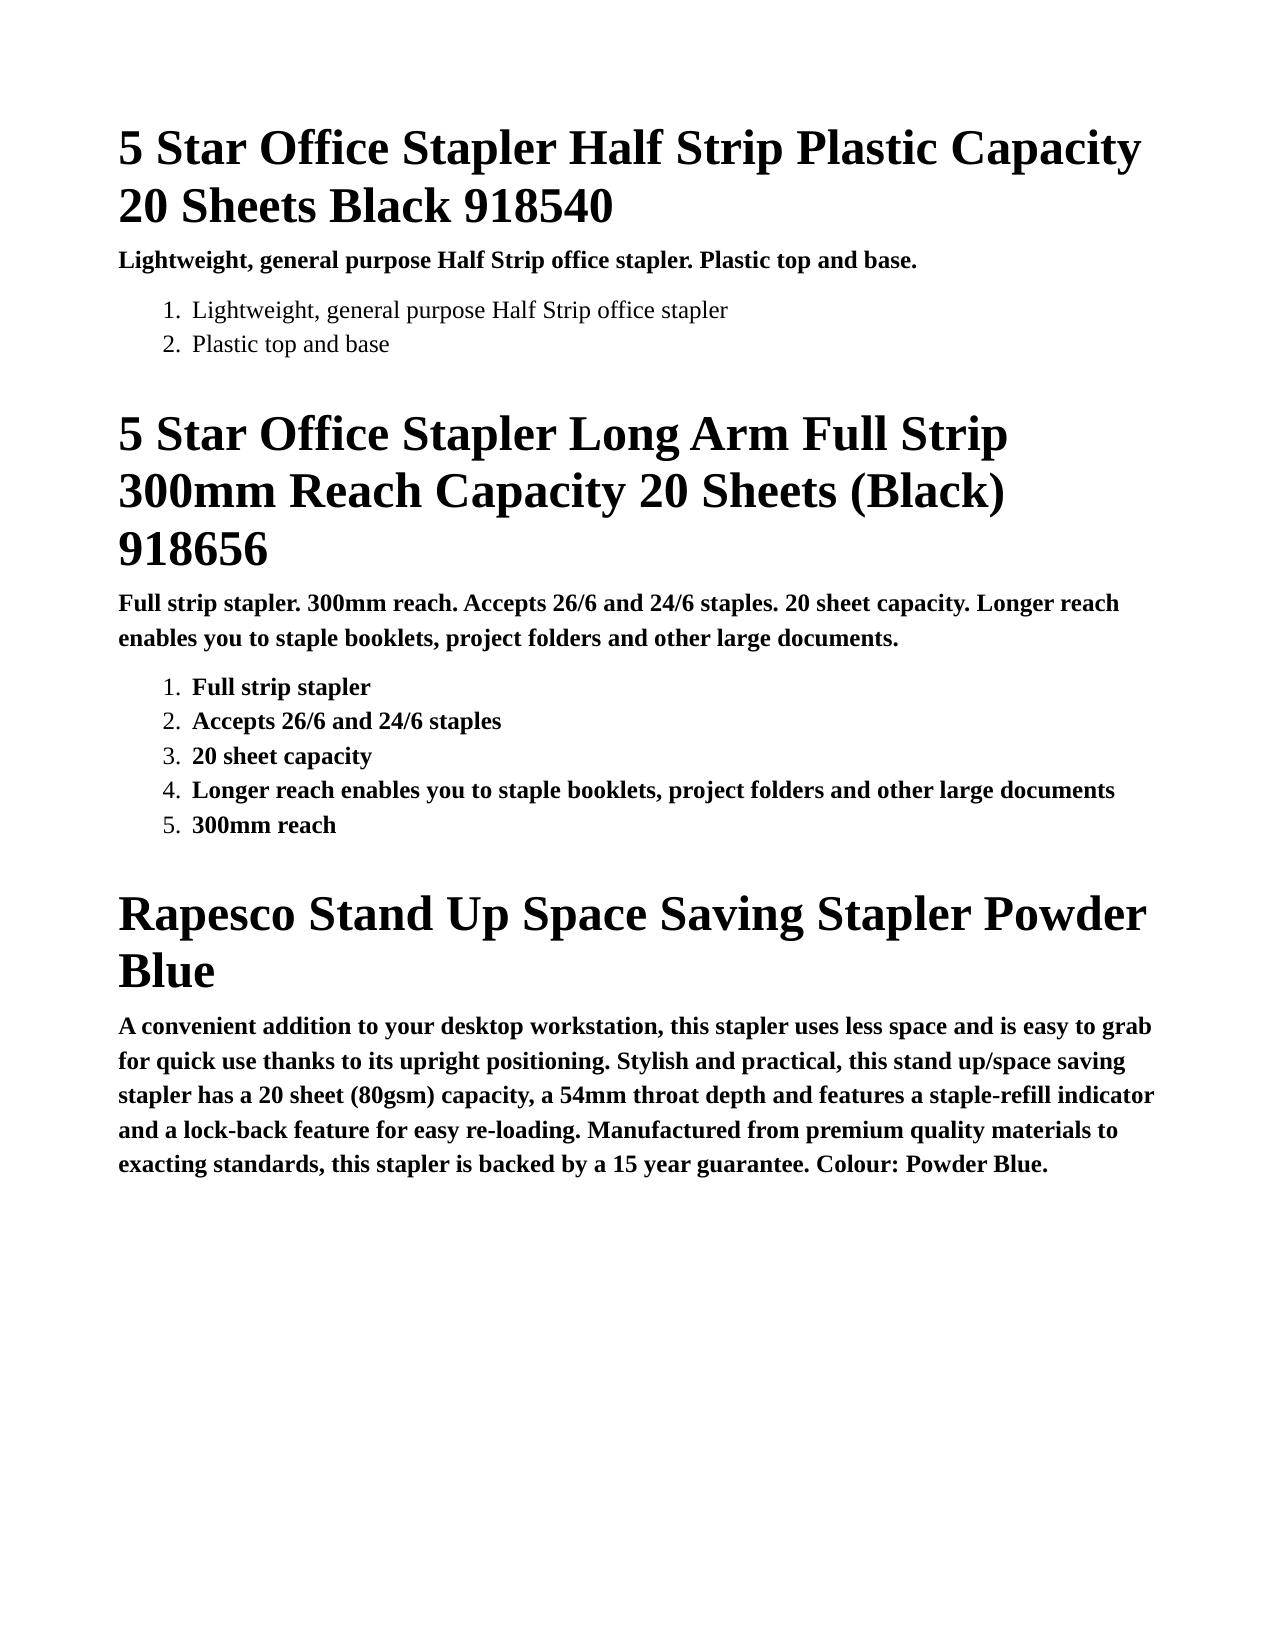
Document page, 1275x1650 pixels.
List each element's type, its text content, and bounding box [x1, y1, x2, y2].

list 20 sheet capacity [162, 741, 1157, 769]
subtitle Rapesco Stand Up Space Saving Stapler Powder Blue [118, 884, 1157, 999]
text A convenient addition to your desktop workstation, this stapler uses less space and is easy to grab for quick use thanks to its upright positioning. Stylish and practical, this stand up/space saving stapler has a 20 sheet (80gsm) capacity, a 54mm throat depth and features a staple-refill indicator and a lock-back feature for easy re-loading. Manufactured from premium quality materials to exacting standards, this stapler is backed by a 15 year guarantee. Colour: Powder Blue. [118, 1011, 1157, 1178]
list Full strip stapler [162, 672, 1157, 701]
list Plastic top and base [162, 329, 1157, 358]
text Lightweight, general purpose Half Strip office stapler. Plastic top and base. [118, 246, 1157, 274]
list 300mm reach [162, 810, 1157, 838]
subtitle 5 Star Office Stapler Half Strip Plastic Capacity 20 Sheets Black 918540 [118, 118, 1157, 233]
list Longer reach enables you to staple booklets, project folders and other large documents [162, 775, 1157, 804]
text Full strip stapler. 300mm reach. Accepts 26/6 and 24/6 staples. 20 sheet capacity. Longer reach enables you to staple booklets, project folders and other large documents. [118, 588, 1157, 651]
subtitle 5 Star Office Stapler Long Arm Full Strip 300mm Reach Capacity 20 Sheets (Black) 918656 [118, 403, 1157, 576]
list Lightweight, general purpose Half Strip office stapler [162, 295, 1157, 323]
list Accepts 26/6 and 24/6 staples [162, 706, 1157, 735]
